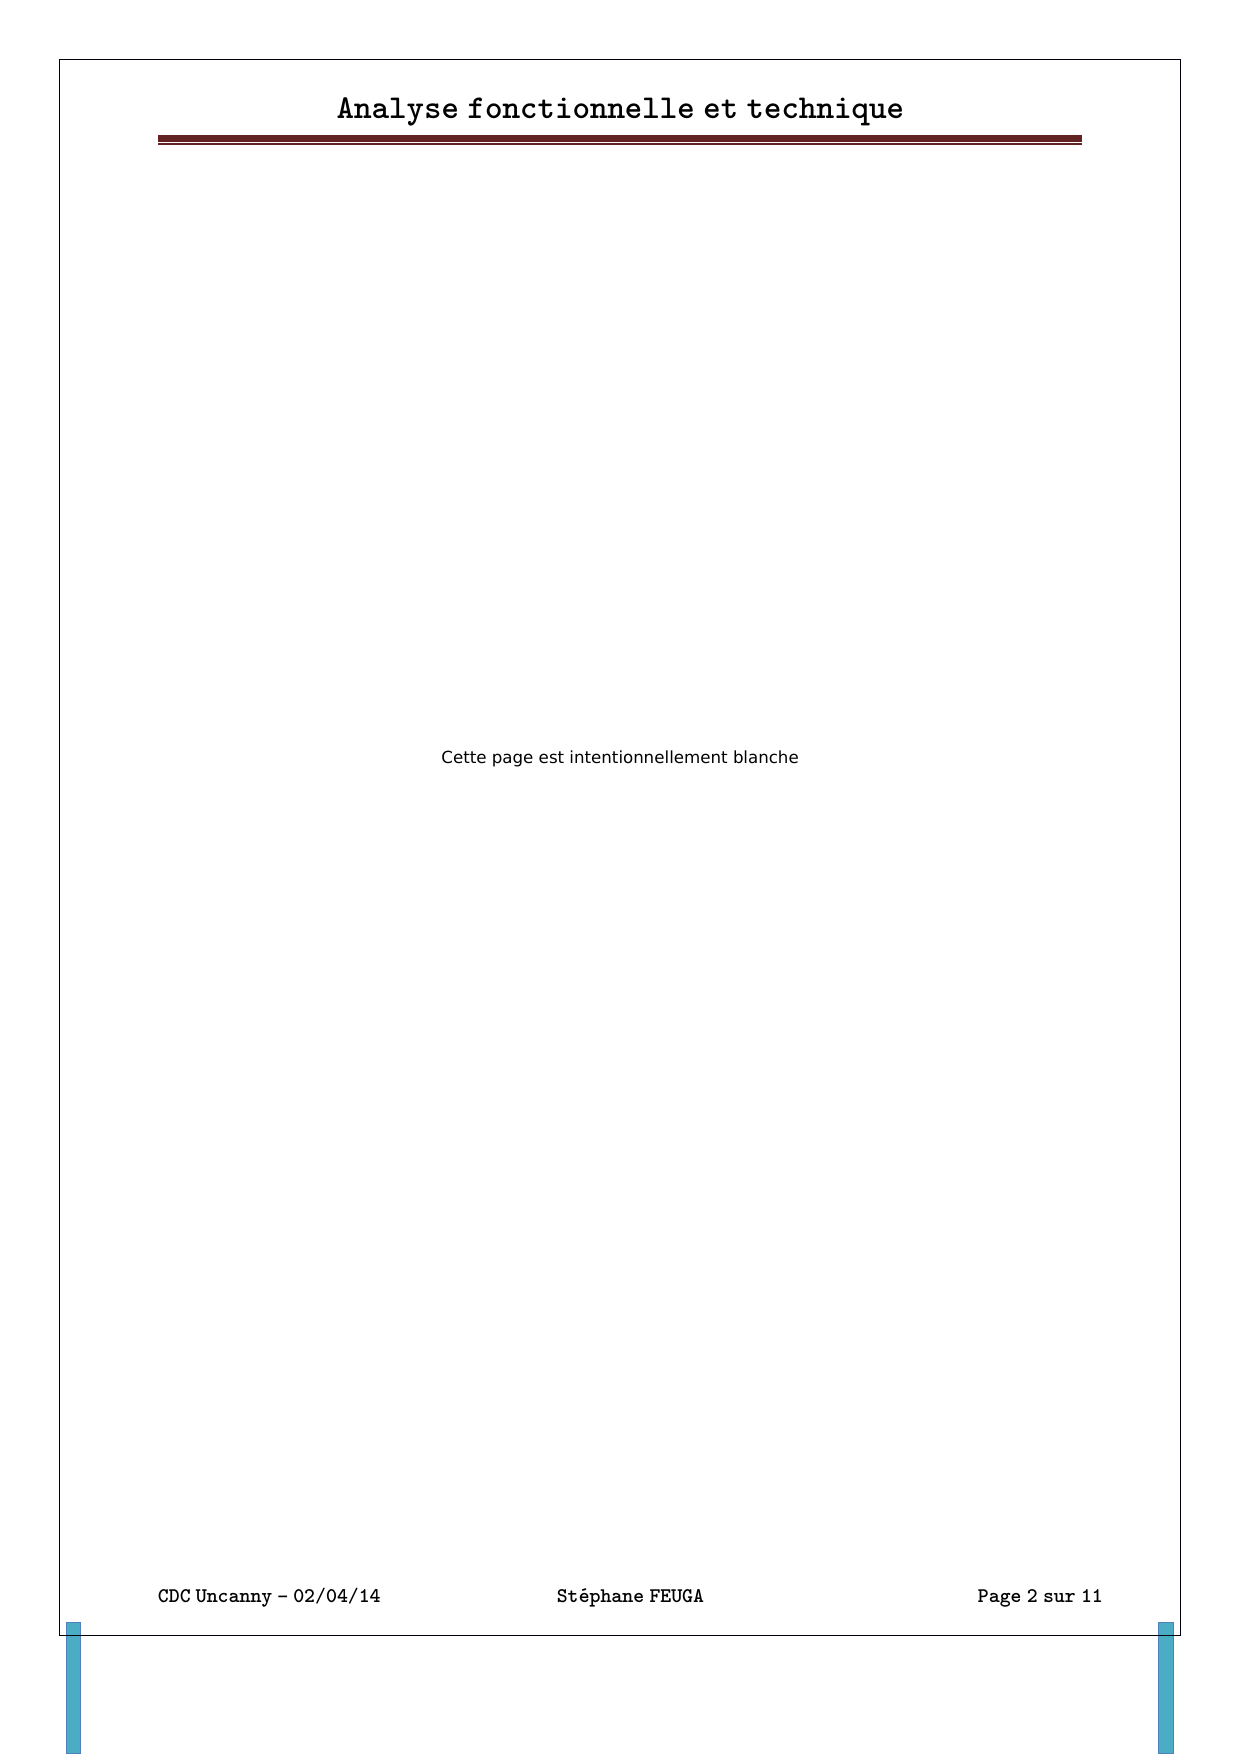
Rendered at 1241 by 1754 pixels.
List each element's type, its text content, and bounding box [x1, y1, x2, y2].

title Cette page est intentionnellement blanche [158, 748, 1082, 768]
